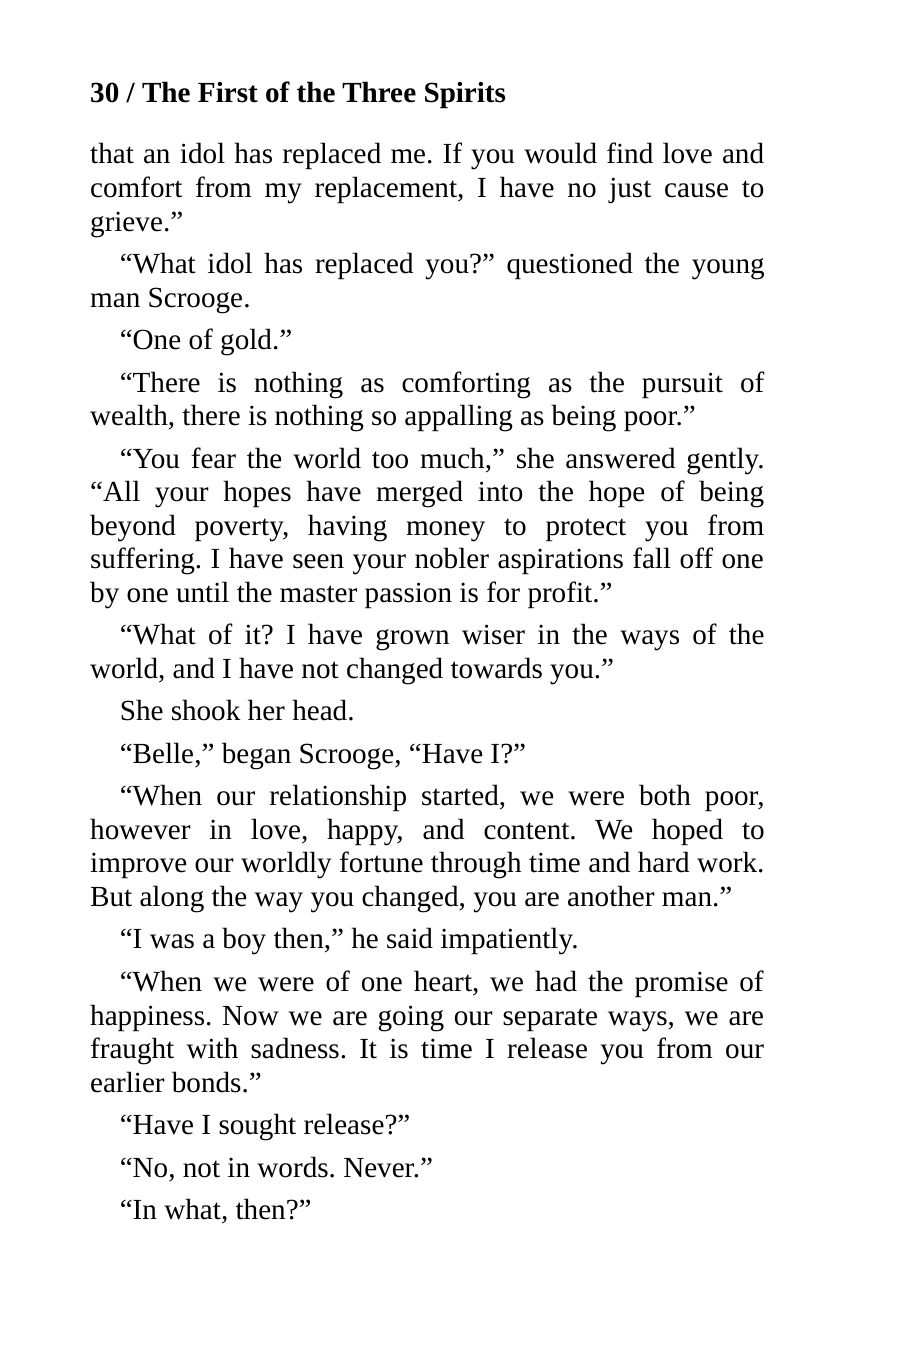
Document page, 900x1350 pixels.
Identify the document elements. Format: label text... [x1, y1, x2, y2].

text “There is nothing as comforting as the pursuit of wealth, there is nothing so appalling as being poor.” [90, 365, 765, 432]
text “No, not in words. Never.” [90, 1150, 765, 1183]
text “What of it? I have grown wiser in the ways of the world, and I have not changed towards you.” [90, 617, 765, 684]
text “You fear the world too much,” she answered gently. “All your hopes have merged into the hope of being beyond poverty, having money to protect you from suffering. I have seen your nobler aspirations fall off one by one until the master passion is for profit.” [90, 441, 765, 608]
text that an idol has replaced me. If you would find love and comfort from my replacement, I have no just cause to grieve.” [90, 137, 765, 237]
text “In what, then?” [90, 1192, 765, 1226]
text “When we were of one heart, we had the promise of happiness. Now we are going our separate ways, we are fraught with sadness. It is time I release you from our earlier bonds.” [90, 964, 765, 1098]
text She shook her head. [90, 693, 765, 727]
text “What idol has replaced you?” questioned the young man Scrooge. [90, 246, 765, 313]
text “I was a boy then,” he said impatiently. [90, 922, 765, 955]
text “One of gold.” [90, 322, 765, 356]
text “Have I sought release?” [90, 1107, 765, 1141]
text “When our relationship started, we were both poor, however in love, happy, and content. We hoped to improve our worldly fortune through time and hard work. But along the way you changed, you are another man.” [90, 778, 765, 913]
text “Belle,” began Scrooge, “Have I?” [90, 736, 765, 769]
